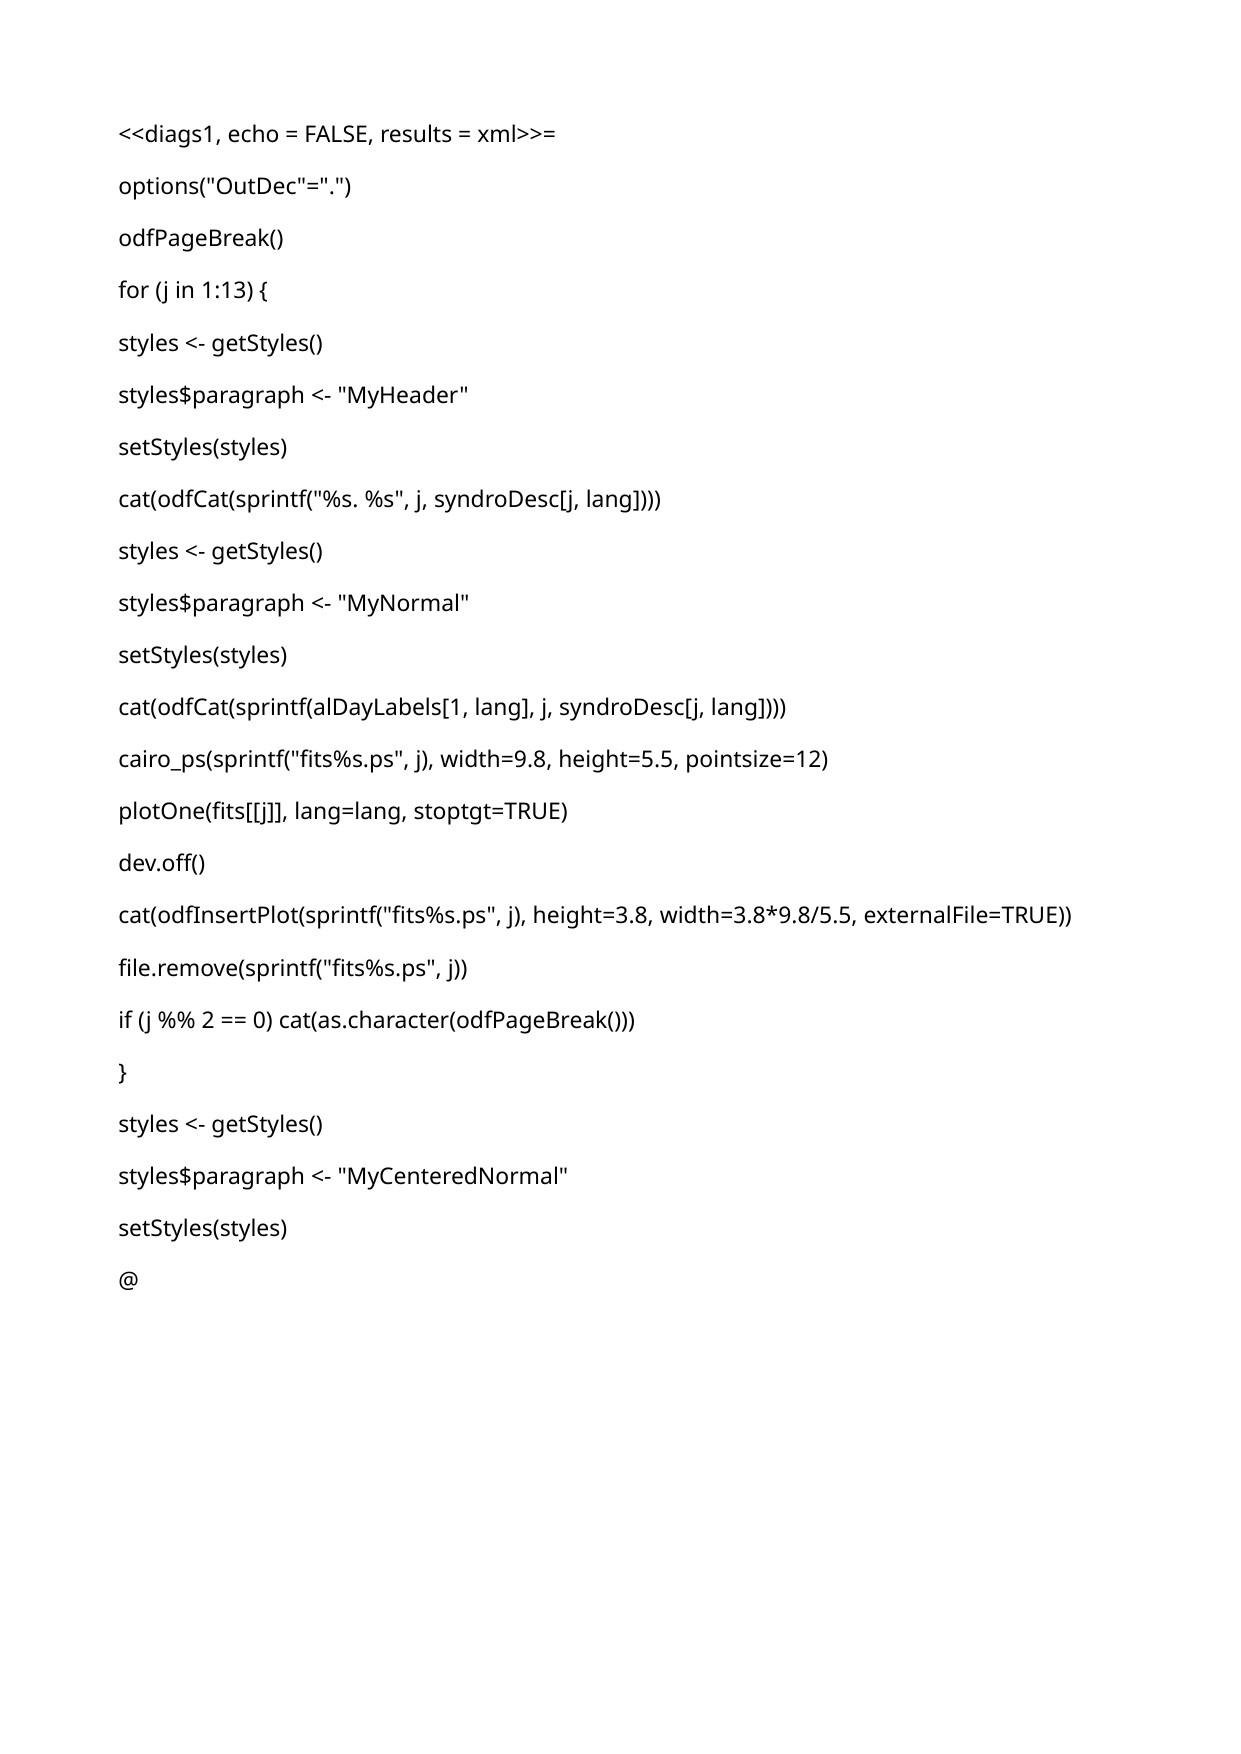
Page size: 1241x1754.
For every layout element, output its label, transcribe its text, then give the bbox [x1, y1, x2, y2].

text @ [118, 1264, 1122, 1295]
text options("OutDec"=".") [118, 170, 1122, 201]
text styles <- getStyles() [118, 326, 1122, 358]
text for (j in 1:13) { [118, 274, 1122, 306]
text odfPageBreak() [118, 222, 1122, 253]
text styles$paragraph <- "MyNormal" [118, 587, 1122, 618]
text setStyles(styles) [118, 1212, 1122, 1243]
text plotOne(fits[[j]], lang=lang, stoptgt=TRUE) [118, 795, 1122, 826]
text styles$paragraph <- "MyHeader" [118, 378, 1122, 410]
text cat(odfInsertPlot(sprintf("fits%s.ps", j), height=3.8, width=3.8*9.8/5.5, externalFile=TRUE)) [118, 899, 1122, 931]
text <<diags1, echo = FALSE, results = xml>>= [118, 118, 1122, 149]
text styles <- getStyles() [118, 1108, 1122, 1139]
text if (j %% 2 == 0) cat(as.character(odfPageBreak())) [118, 1003, 1122, 1035]
text cat(odfCat(sprintf(alDayLabels[1, lang], j, syndroDesc[j, lang]))) [118, 691, 1122, 722]
text styles$paragraph <- "MyCenteredNormal" [118, 1160, 1122, 1191]
text cairo_ps(sprintf("fits%s.ps", j), width=9.8, height=5.5, pointsize=12) [118, 743, 1122, 774]
text } [118, 1056, 1122, 1087]
text setStyles(styles) [118, 639, 1122, 670]
text dev.off() [118, 847, 1122, 878]
text cat(odfCat(sprintf("%s. %s", j, syndroDesc[j, lang]))) [118, 483, 1122, 514]
text setStyles(styles) [118, 431, 1122, 462]
text styles <- getStyles() [118, 535, 1122, 566]
text file.remove(sprintf("fits%s.ps", j)) [118, 951, 1122, 983]
